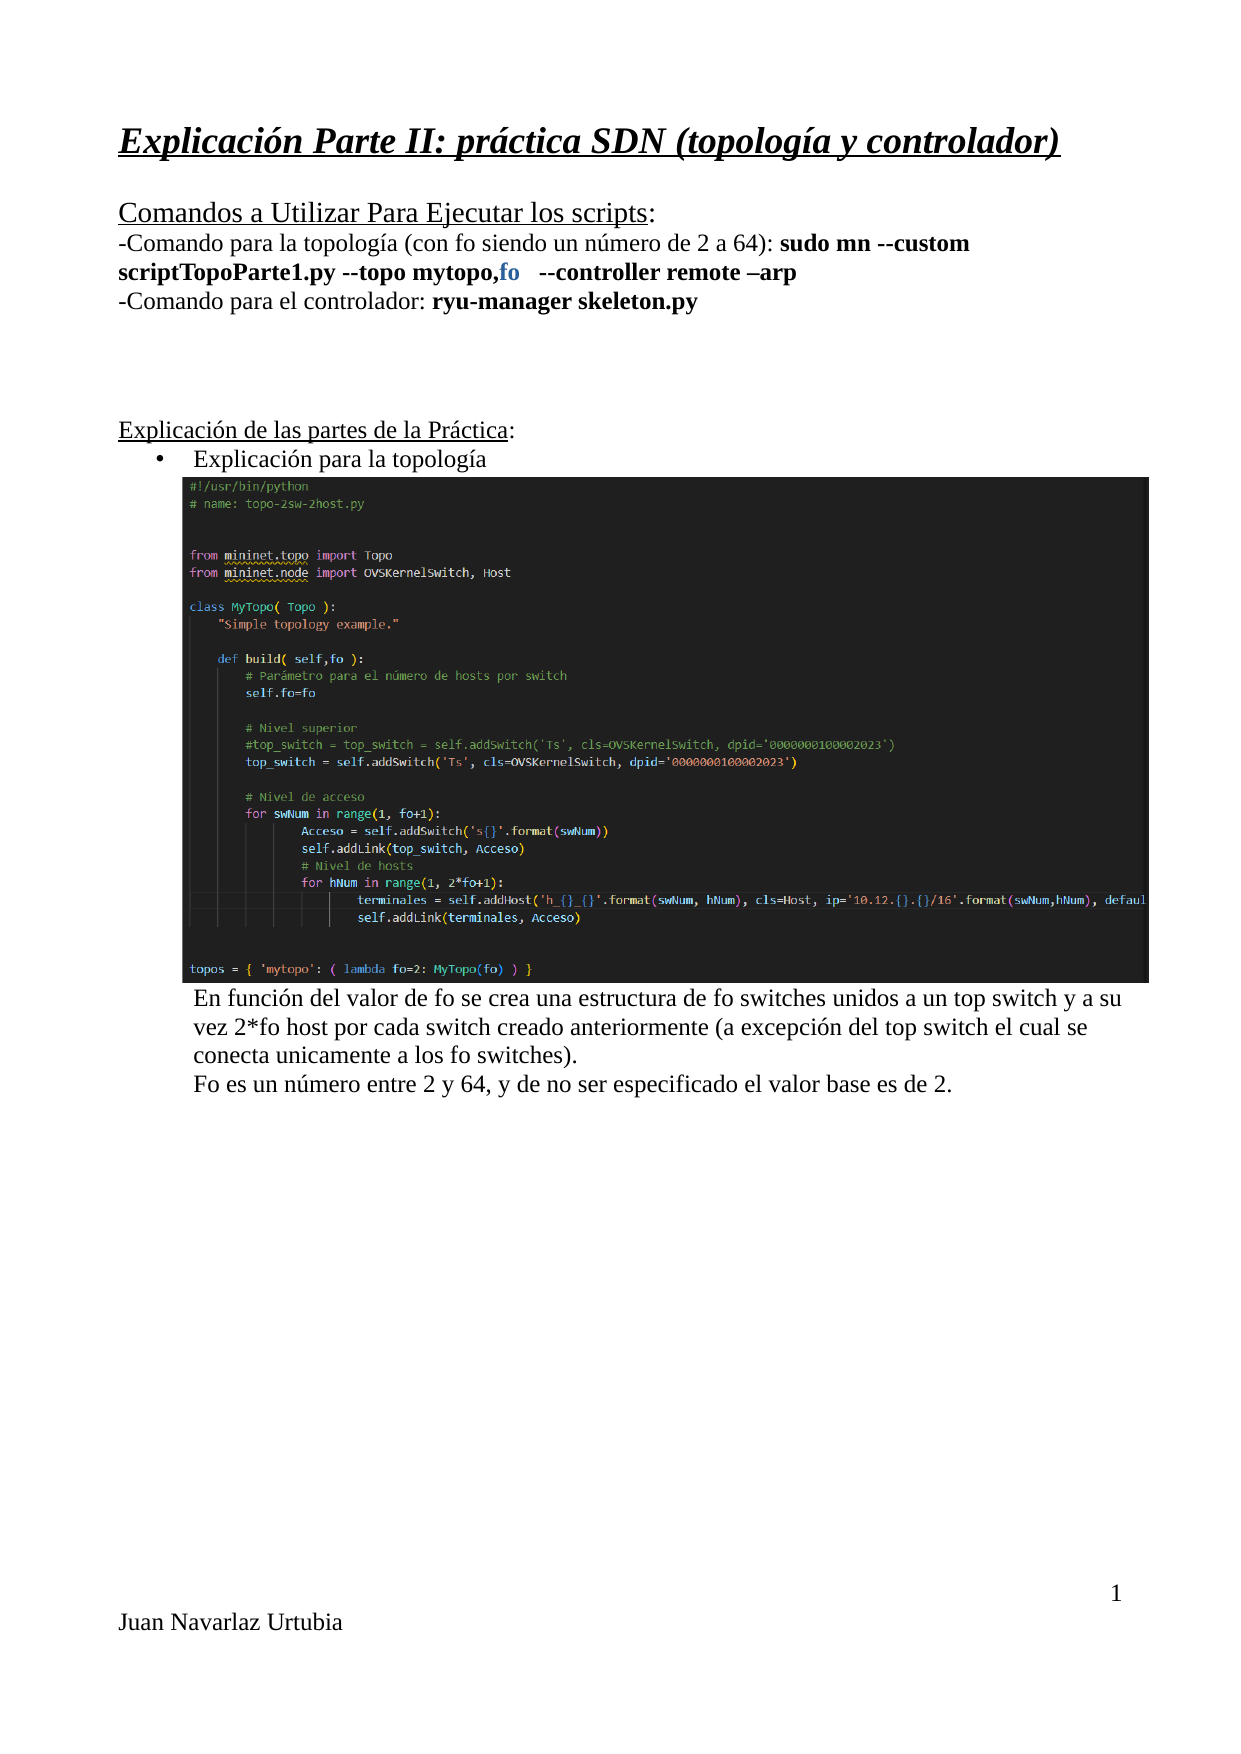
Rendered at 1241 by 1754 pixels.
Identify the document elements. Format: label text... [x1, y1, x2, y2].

list Explicación para la topología [156, 444, 1122, 473]
text Explicación Parte II: práctica SDN (topología y controlador) [118, 118, 1122, 161]
text Comandos a Utilizar Para Ejecutar los scripts: [118, 195, 1122, 228]
text Explicación de las partes de la Práctica: [118, 415, 1122, 444]
text -Comando para la topología (con fo siendo un número de 2 a 64): sudo mn --custom scriptTopoParte1.py --topo mytopo,fo --controller remote –arp [118, 228, 1122, 286]
list En función del valor de fo se crea una estructura de fo switches unidos a un top switch y a su vez 2*fo host por cada switch creado anteriormente (a excepción del top switch el cual se conecta unicamente a los fo switches). [156, 473, 1122, 1069]
text -Comando para el controlador: ryu-manager skeleton.py [118, 286, 1122, 314]
list Fo es un número entre 2 y 64, y de no ser especificado el valor base es de 2. [156, 1069, 1122, 1098]
picture [182, 477, 1149, 983]
